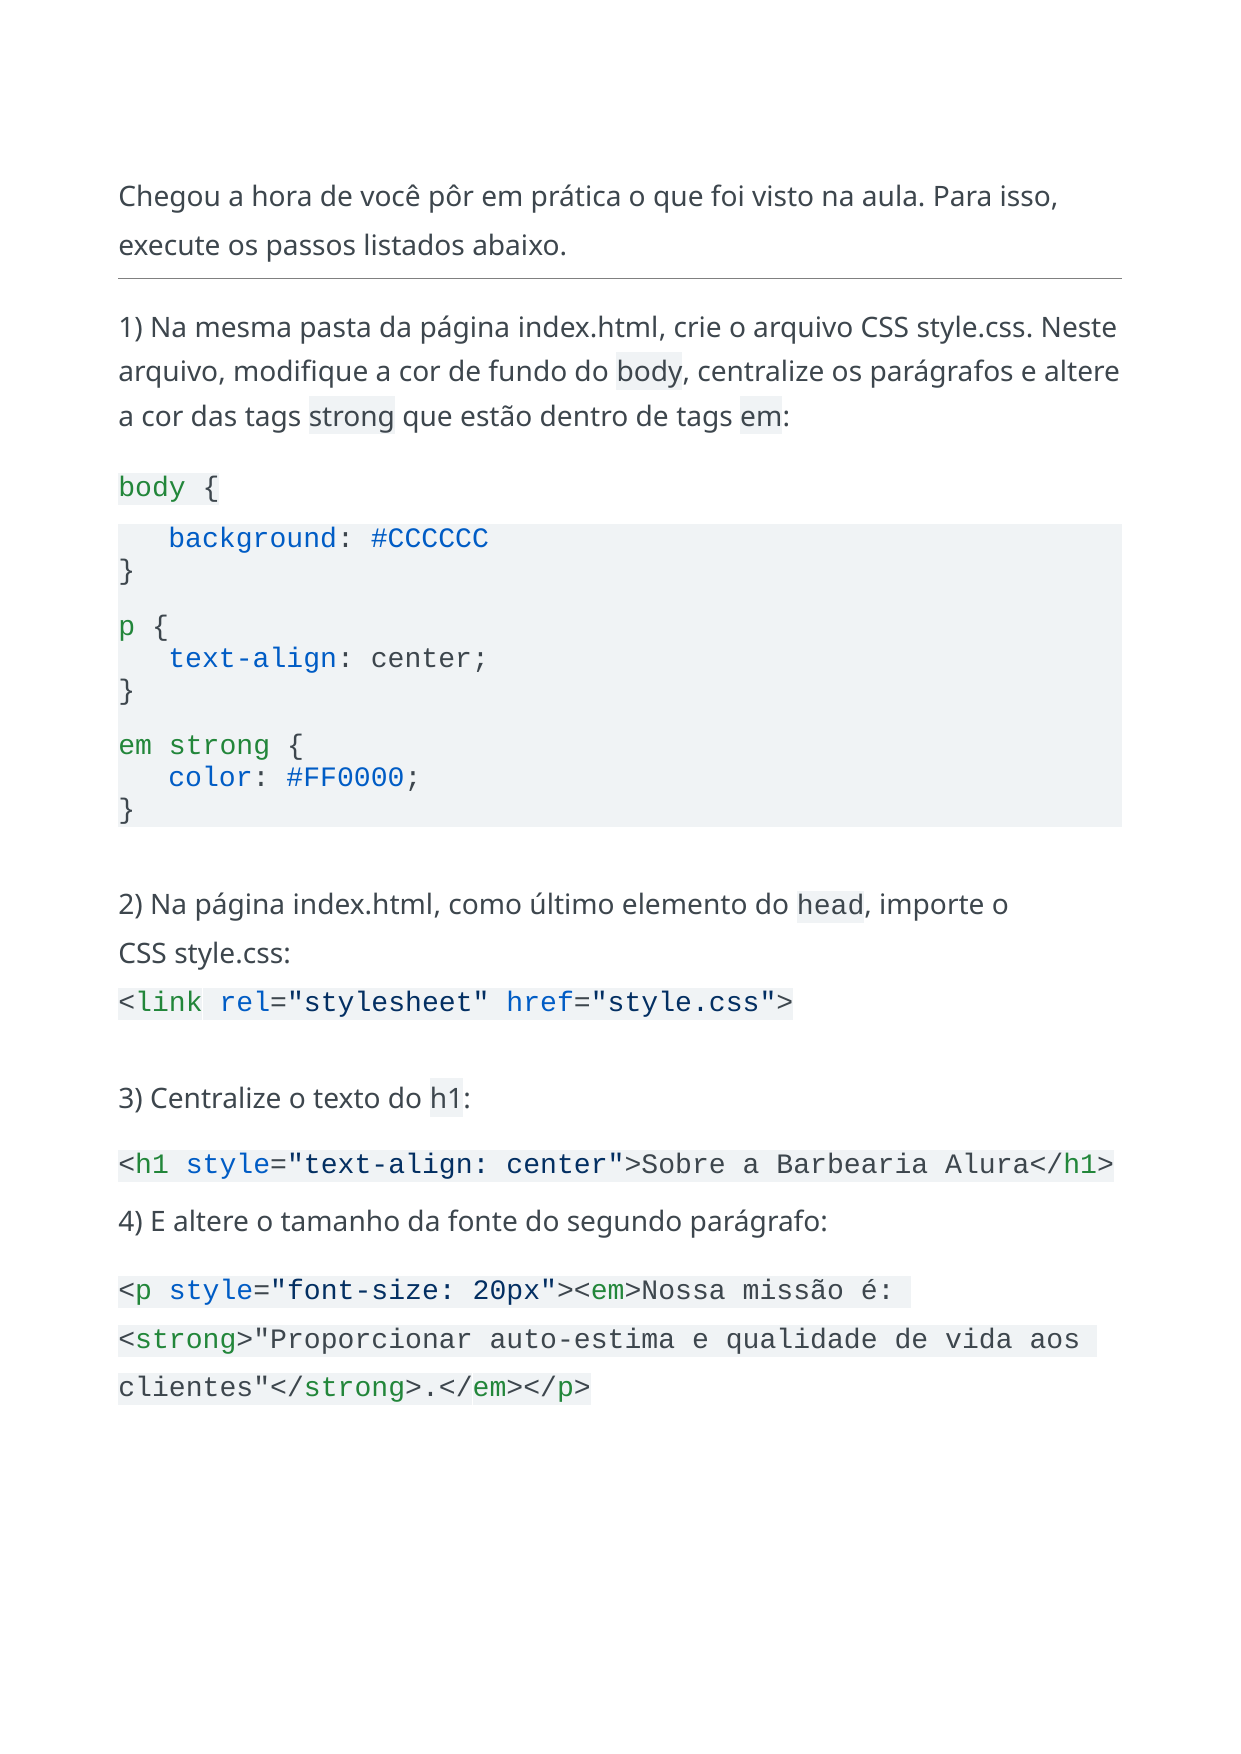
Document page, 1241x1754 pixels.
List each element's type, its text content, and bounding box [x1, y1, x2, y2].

text <p style="font-size: 20px"><em>Nossa missão é: <strong>"Proporcionar auto-estima e qualidade de vida aos clientes"</strong>.</em></p> [118, 1260, 1122, 1405]
text 4) E altere o tamanho da fonte do segundo parágrafo: [118, 1201, 1122, 1239]
text <link rel="stylesheet" href="style.css"> [118, 971, 1122, 1020]
text background: #CCCCCC [118, 524, 1122, 556]
text Chegou a hora de você pôr em prática o que foi visto na aula. Para isso, execute os passos listados abaixo. [118, 167, 1122, 263]
text 1) Na mesma pasta da página index.html, crie o arquivo CSS style.css. Neste arquivo, modifique a cor de fundo do body, centralize os parágrafos e altere a cor das tags strong que estão dentro de tags em: [118, 308, 1122, 434]
text text-align: center; [118, 644, 1122, 676]
text 2) Na página index.html, como último elemento do head, importe o CSS style.css: [118, 874, 1122, 971]
text <h1 style="text-align: center">Sobre a Barbearia Alura</h1> [118, 1117, 1122, 1182]
text 3) Centralize o texto do h1: [118, 1068, 1122, 1117]
text color: #FF0000; [118, 763, 1122, 795]
text body { [118, 440, 1122, 505]
text } [118, 795, 1122, 827]
text em strong { [118, 731, 1122, 763]
text } [118, 556, 1122, 588]
text } [118, 676, 1122, 707]
text p { [118, 612, 1122, 644]
